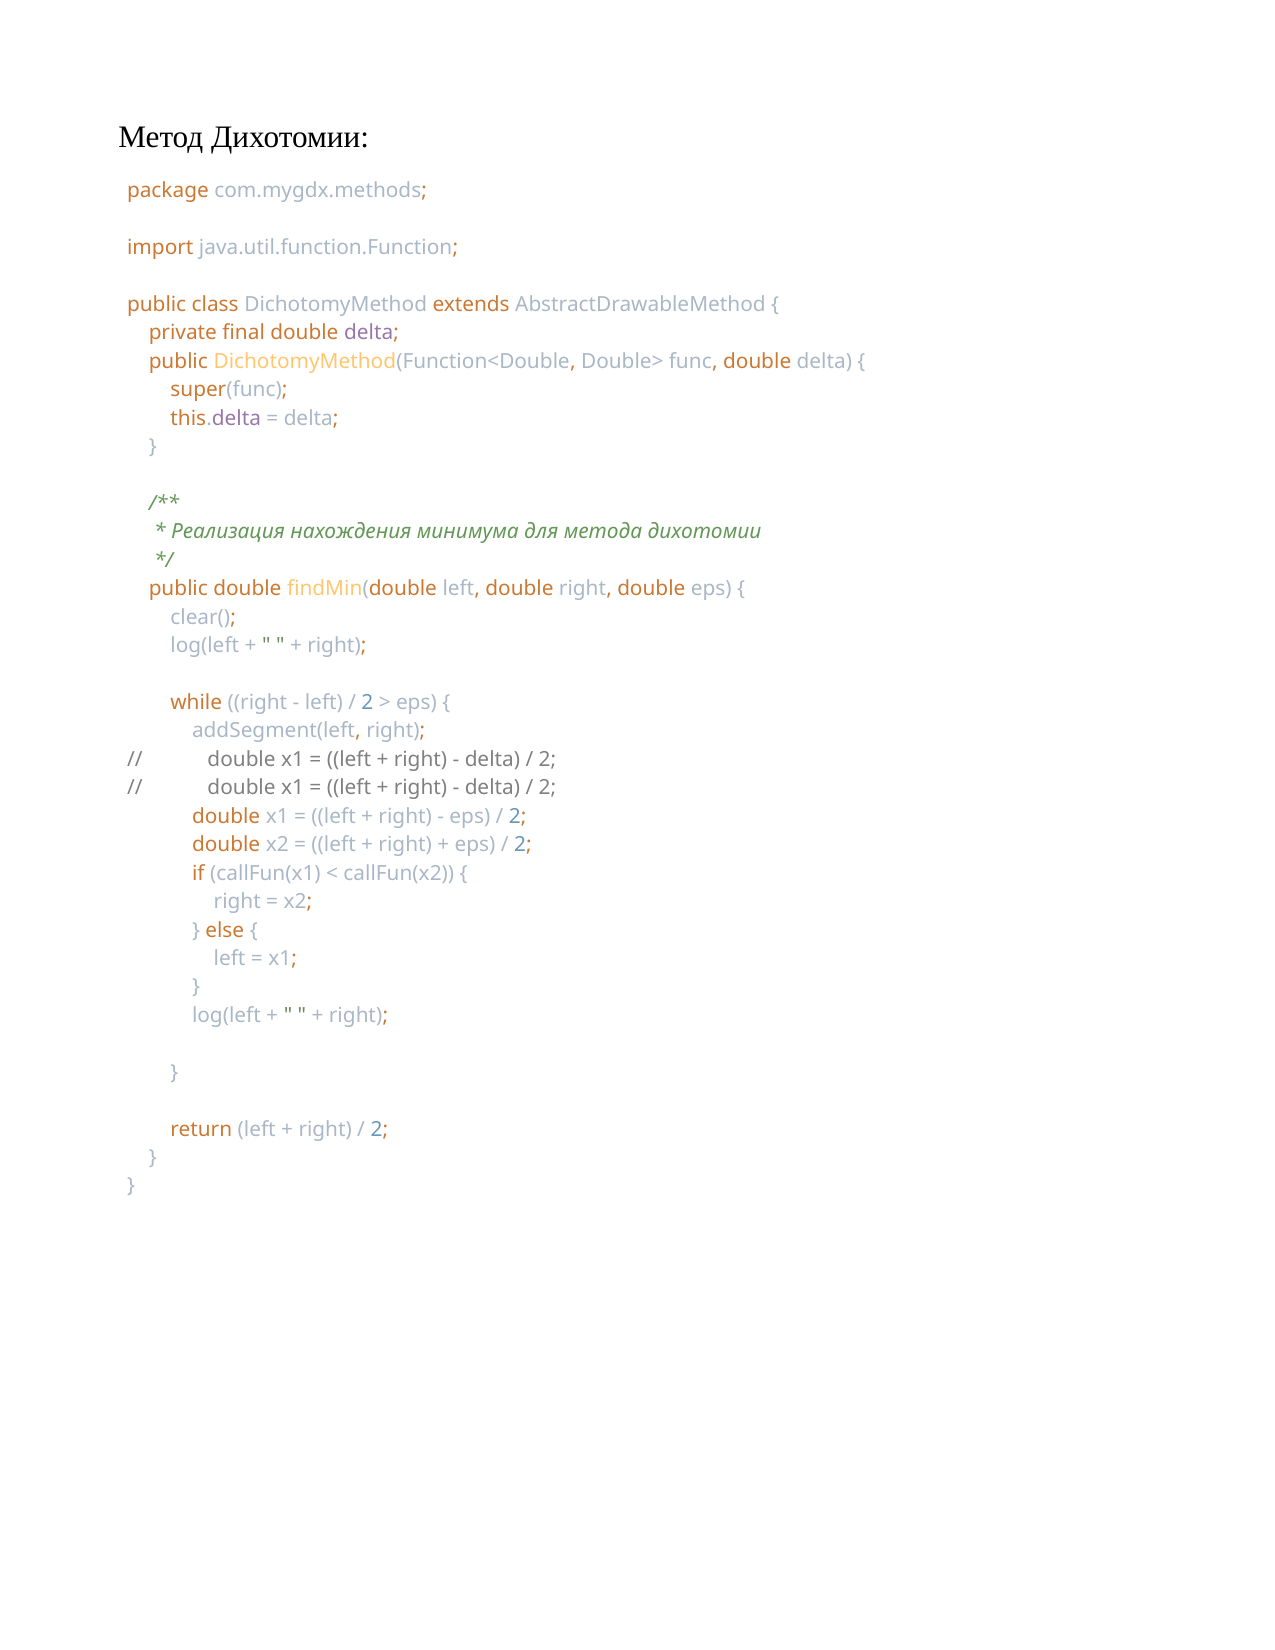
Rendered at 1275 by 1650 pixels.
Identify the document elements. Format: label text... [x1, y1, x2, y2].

text Метод Дихотомии: [118, 118, 1157, 154]
